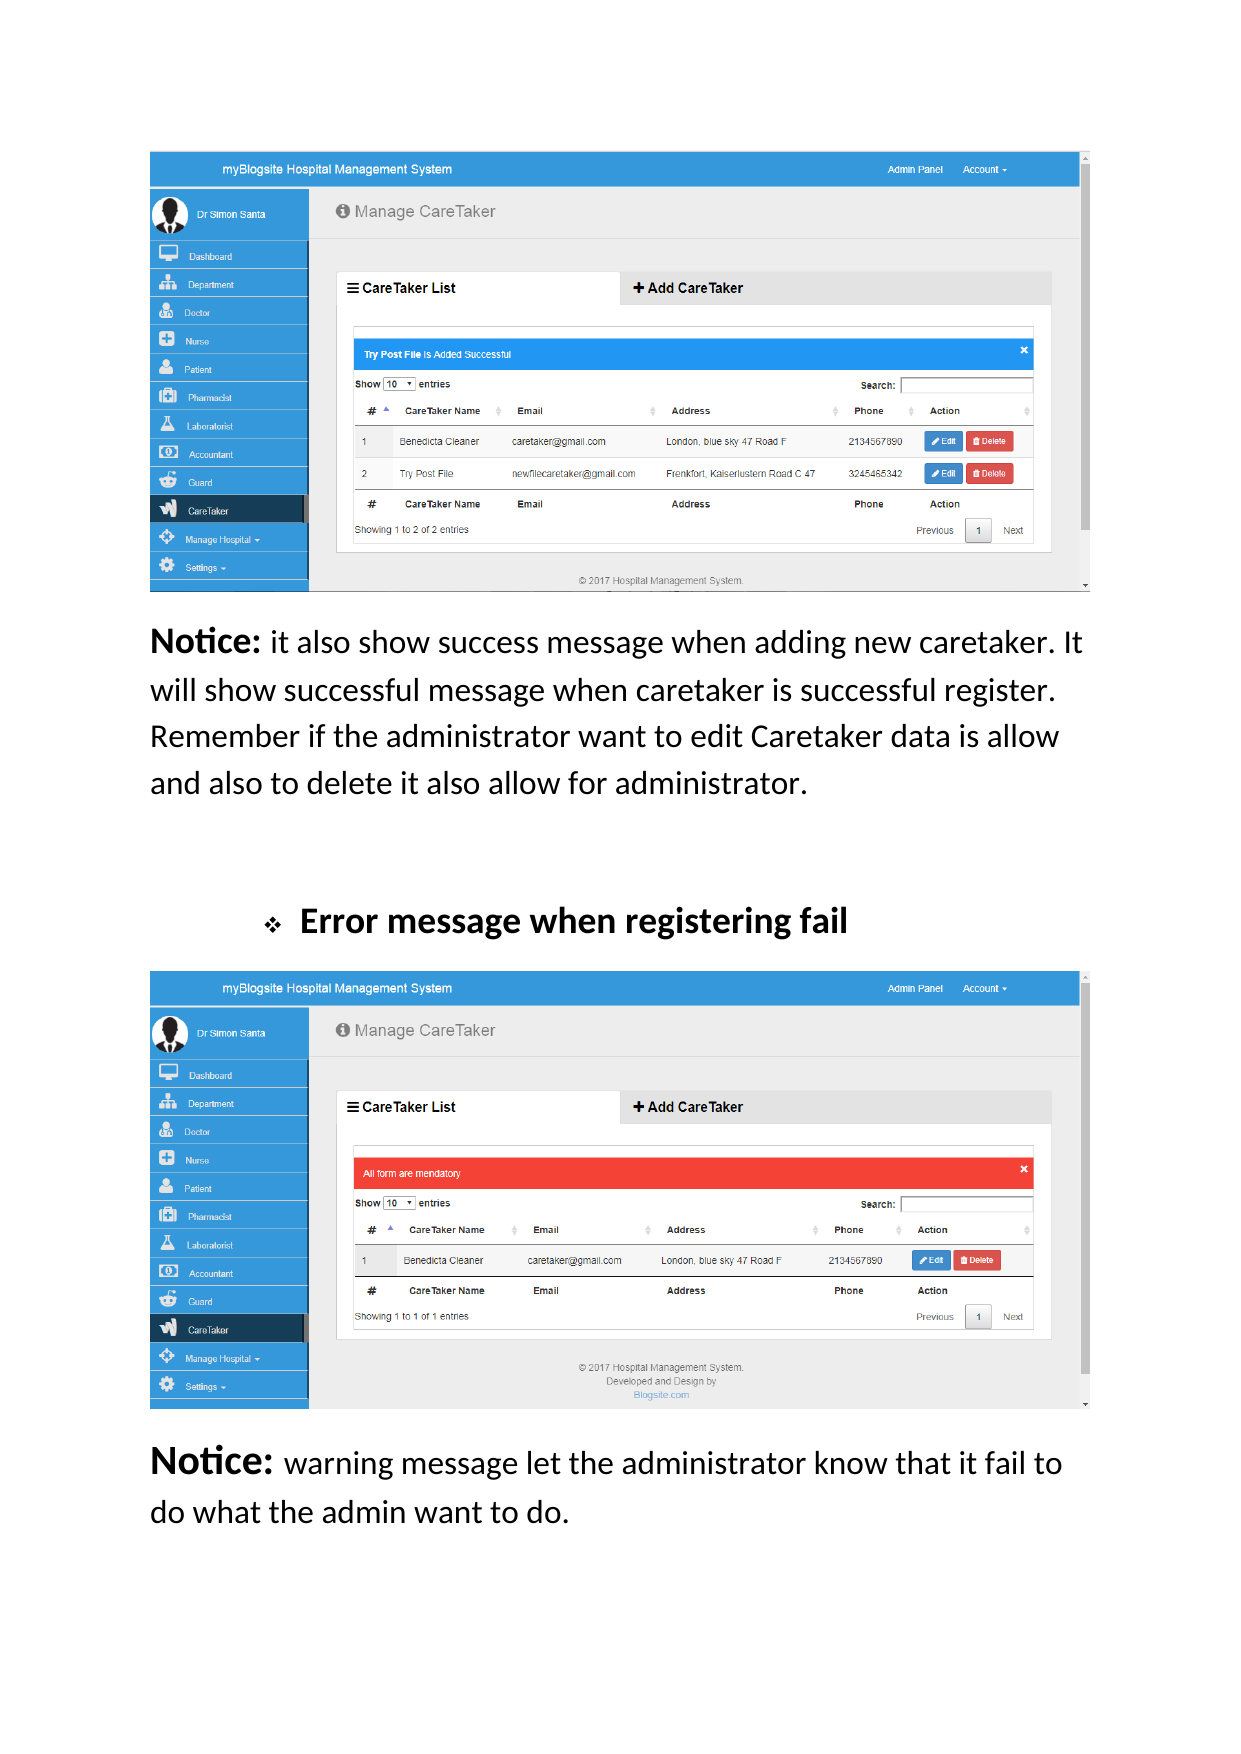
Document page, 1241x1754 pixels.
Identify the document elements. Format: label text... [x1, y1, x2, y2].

list Error message when registering fail [262, 897, 1090, 943]
text Notice: it also show success message when adding new caretaker. It will show successful message when caretaker is successful register. Remember if the administrator want to edit Caretaker data is allow and also to delete it also allow for administrator. [150, 617, 1090, 803]
text Notice: warning message let the administrator know that it fail to do what the admin want to do. [150, 1434, 1090, 1531]
